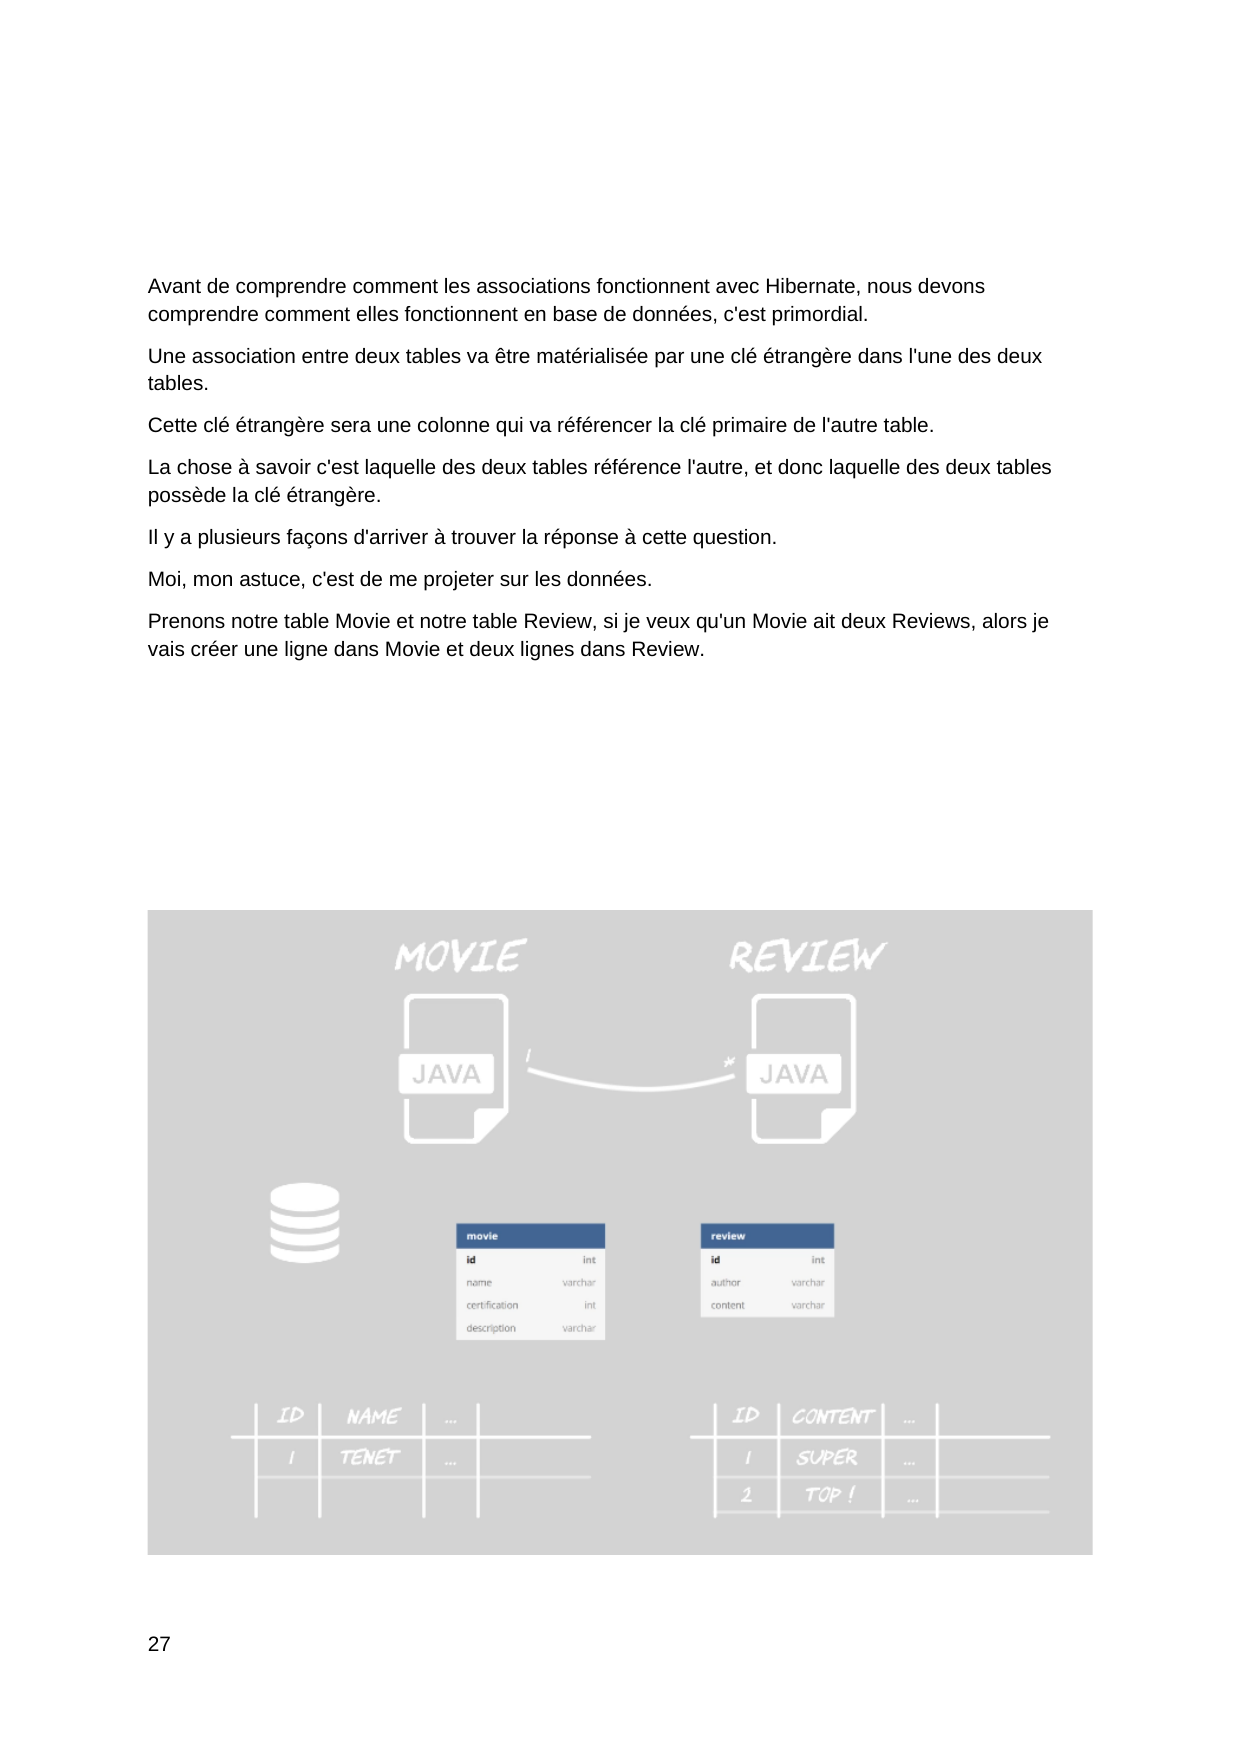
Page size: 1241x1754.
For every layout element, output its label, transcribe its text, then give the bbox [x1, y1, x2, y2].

text Prenons notre table Movie et notre table Review, si je veux qu'un Movie ait deux Reviews, alors je vais créer une ligne dans Movie et deux lignes dans Review. [148, 609, 1093, 660]
text Cette clé étrangère sera une colonne qui va référencer la clé primaire de l'autre table. [148, 413, 1093, 437]
text Moi, mon astuce, c'est de me projeter sur les données. [148, 567, 1093, 591]
picture [147, 910, 1093, 1555]
text Une association entre deux tables va être matérialisée par une clé étrangère dans l'une des deux tables. [148, 343, 1093, 395]
text Avant de comprendre comment les associations fonctionnent avec Hibernate, nous devons comprendre comment elles fonctionnent en base de données, c'est primordial. [148, 274, 1093, 325]
text La chose à savoir c'est laquelle des deux tables référence l'autre, et donc laquelle des deux tables possède la clé étrangère. [148, 455, 1093, 507]
text Il y a plusieurs façons d'arriver à trouver la réponse à cette question. [148, 525, 1093, 549]
